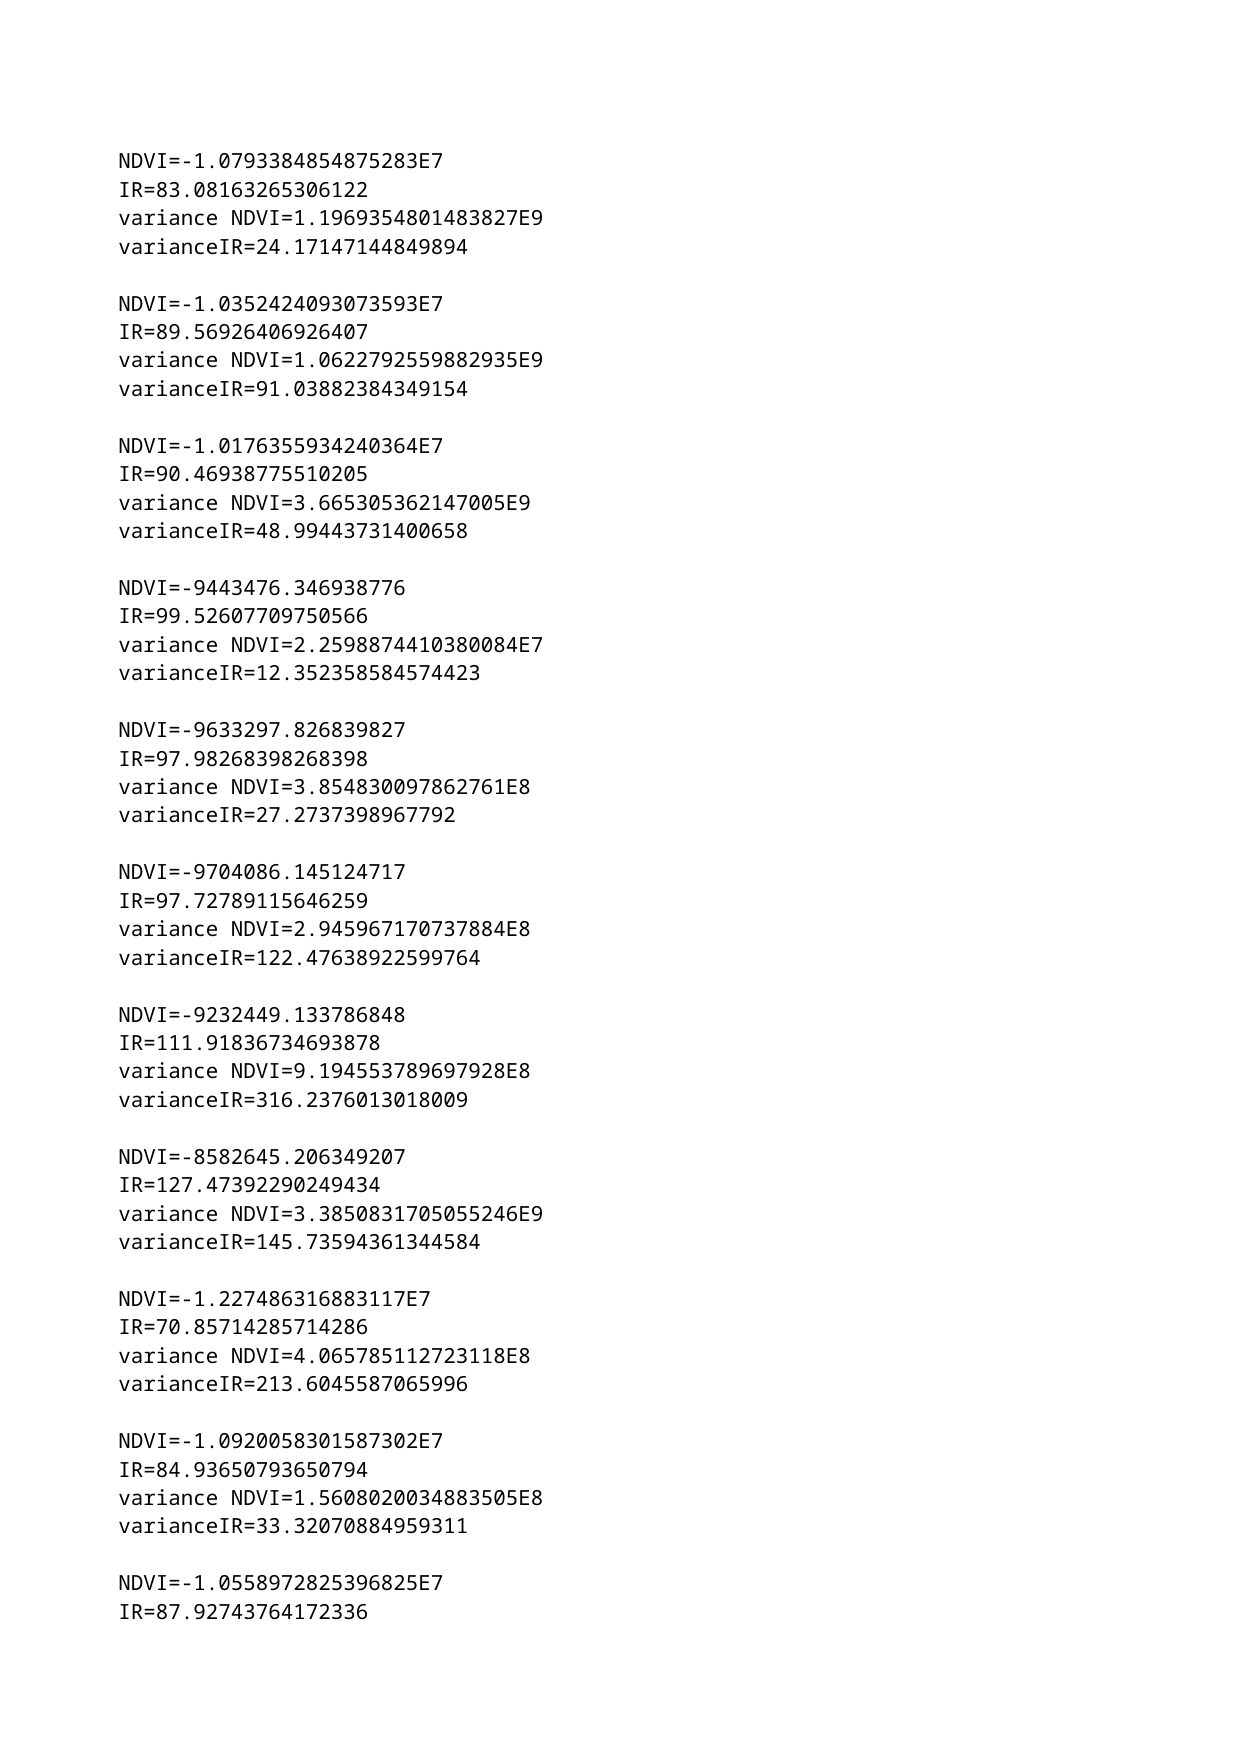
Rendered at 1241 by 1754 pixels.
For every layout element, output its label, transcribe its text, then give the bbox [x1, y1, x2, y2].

text NDVI=-1.227486316883117E7 [118, 1284, 1122, 1312]
text varianceIR=33.32070884959311 [118, 1512, 1122, 1540]
text variance NDVI=3.665305362147005E9 [118, 488, 1122, 516]
text IR=99.52607709750566 [118, 602, 1122, 630]
text NDVI=-9443476.346938776 [118, 573, 1122, 602]
text IR=87.92743764172336 [118, 1597, 1122, 1625]
text IR=127.47392290249434 [118, 1170, 1122, 1199]
text NDVI=-1.0176355934240364E7 [118, 431, 1122, 459]
text variance NDVI=1.5608020034883505E8 [118, 1483, 1122, 1512]
text varianceIR=122.47638922599764 [118, 943, 1122, 971]
text varianceIR=48.99443731400658 [118, 516, 1122, 545]
text NDVI=-1.0558972825396825E7 [118, 1568, 1122, 1597]
text variance NDVI=9.194553789697928E8 [118, 1057, 1122, 1085]
text NDVI=-9704086.145124717 [118, 857, 1122, 886]
text IR=97.98268398268398 [118, 744, 1122, 772]
text varianceIR=316.2376013018009 [118, 1085, 1122, 1113]
text NDVI=-1.0793384854875283E7 [118, 147, 1122, 175]
text NDVI=-1.0352424093073593E7 [118, 289, 1122, 317]
text variance NDVI=4.065785112723118E8 [118, 1341, 1122, 1369]
text variance NDVI=1.0622792559882935E9 [118, 346, 1122, 374]
text varianceIR=145.73594361344584 [118, 1227, 1122, 1256]
text variance NDVI=3.854830097862761E8 [118, 772, 1122, 801]
text NDVI=-1.0920058301587302E7 [118, 1426, 1122, 1455]
text variance NDVI=2.945967170737884E8 [118, 914, 1122, 943]
text IR=83.08163265306122 [118, 175, 1122, 203]
text varianceIR=27.2737398967792 [118, 801, 1122, 829]
text IR=89.56926406926407 [118, 317, 1122, 346]
text IR=111.91836734693878 [118, 1028, 1122, 1057]
text varianceIR=213.6045587065996 [118, 1369, 1122, 1398]
text varianceIR=24.17147144849894 [118, 232, 1122, 260]
text variance NDVI=2.2598874410380084E7 [118, 630, 1122, 658]
text variance NDVI=3.3850831705055246E9 [118, 1199, 1122, 1227]
text IR=70.85714285714286 [118, 1312, 1122, 1341]
text NDVI=-8582645.206349207 [118, 1142, 1122, 1170]
text varianceIR=91.03882384349154 [118, 374, 1122, 402]
text IR=97.72789115646259 [118, 886, 1122, 914]
text NDVI=-9232449.133786848 [118, 1000, 1122, 1028]
text variance NDVI=1.1969354801483827E9 [118, 203, 1122, 232]
text NDVI=-9633297.826839827 [118, 715, 1122, 744]
text varianceIR=12.352358584574423 [118, 658, 1122, 687]
text IR=84.93650793650794 [118, 1455, 1122, 1483]
text IR=90.46938775510205 [118, 459, 1122, 488]
